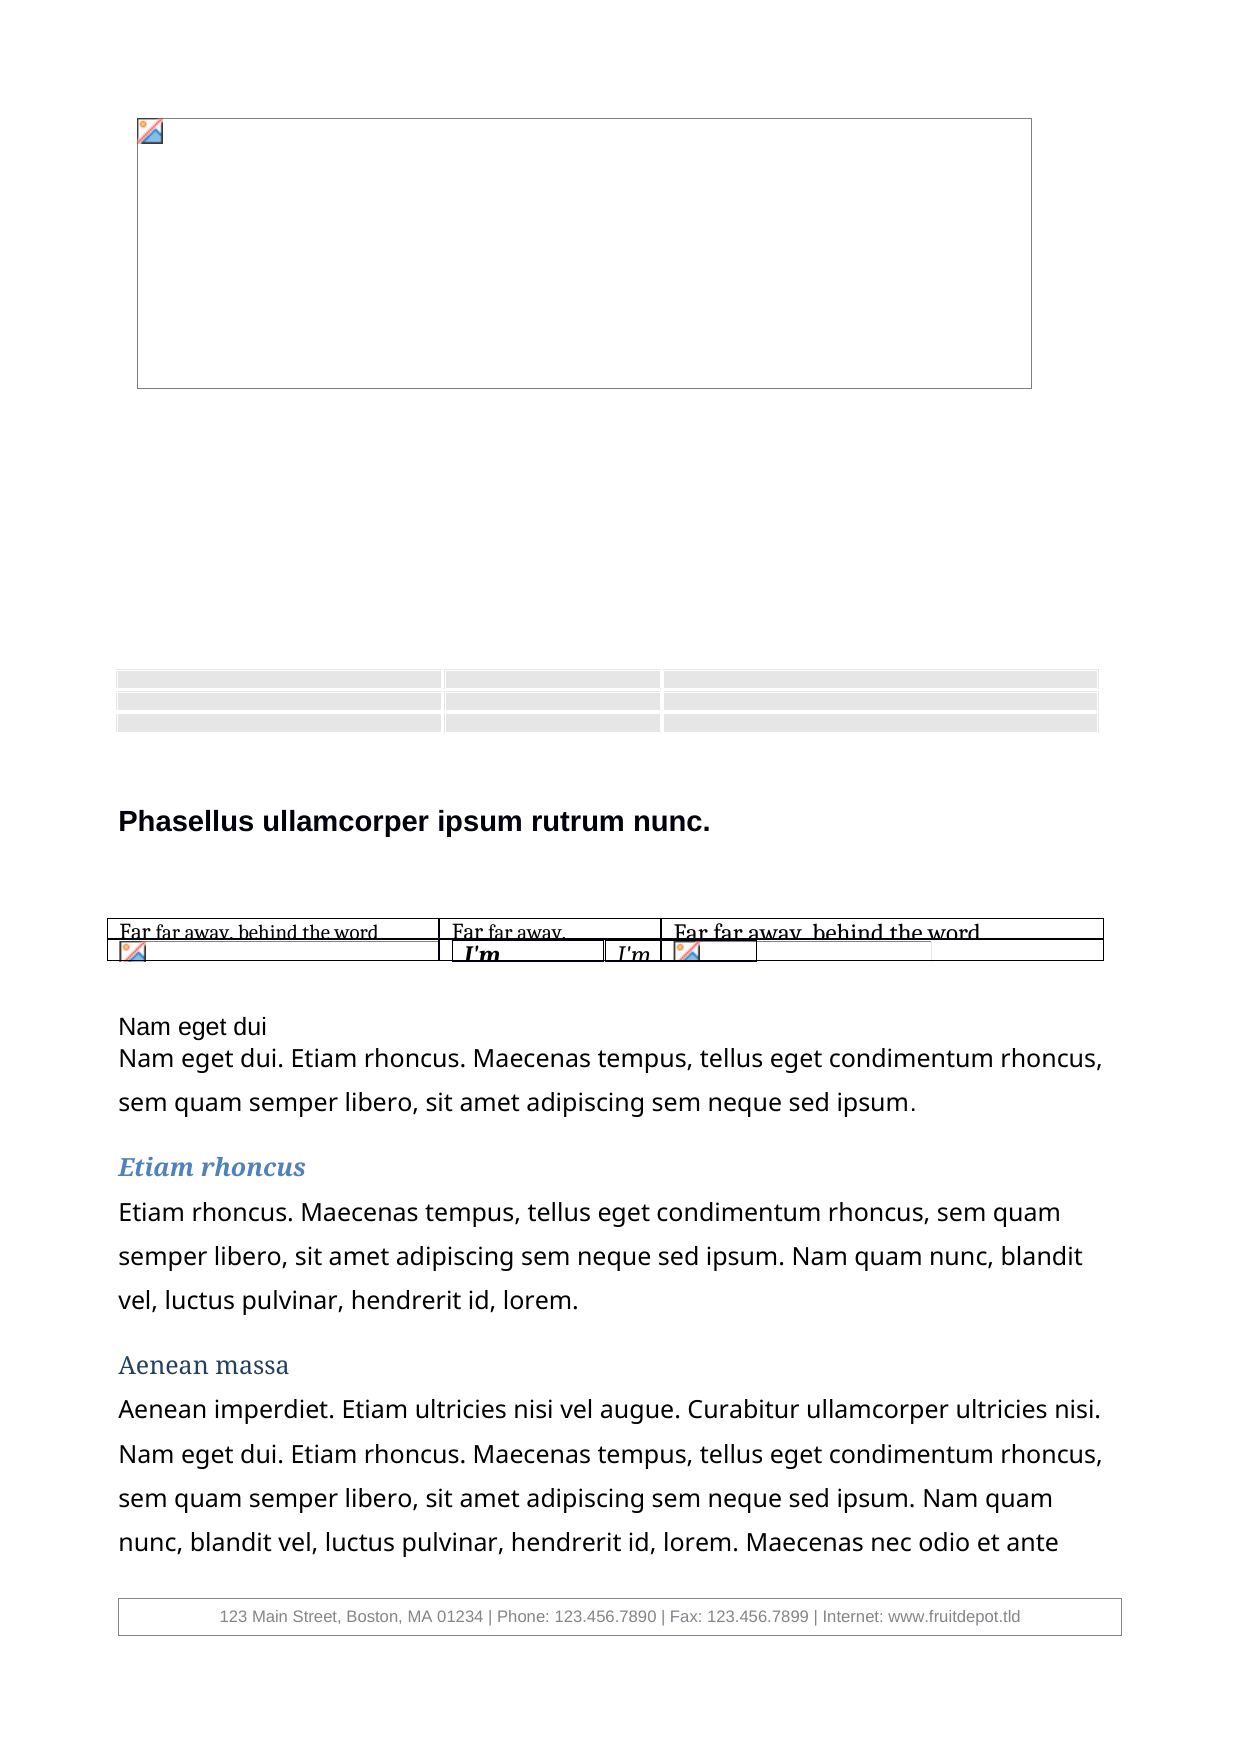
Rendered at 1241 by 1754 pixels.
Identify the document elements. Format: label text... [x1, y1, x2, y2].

table_cell [757, 940, 1103, 960]
table_cell Chile [446, 714, 660, 732]
table_cell 9,98 Euro/kg [118, 693, 441, 710]
text Nam eget dui. Etiam rhoncus. Maecenas tempus, tellus eget condimentum rhoncus, sem quam semper libero, sit amet adipiscing sem neque sed ipsum. [118, 1041, 1122, 1119]
table_cell [700, 942, 756, 960]
text Nam eget dui [118, 1012, 1122, 1041]
table_header Praesent turpis. [446, 671, 660, 688]
table_cell 3,55 Euro/kg [664, 693, 1097, 710]
table_cell Italien [118, 714, 441, 732]
table_cell [146, 942, 438, 960]
text Aenean imperdiet. Etiam ultricies nisi vel augue. Curabitur ullamcorper ultricies nisi. Nam eget dui. Etiam rhoncus. Maecenas tempus, tellus eget condimentum rhoncus, sem quam semper libero, sit amet adipiscing sem neque sed ipsum. Nam quam nunc, blandit vel, luctus pulvinar, hendrerit id, lorem. Maecenas nec odio et ante [118, 1392, 1122, 1559]
table_header Aenean posuere. [664, 671, 1097, 688]
table_header Pellentesque posuere. [118, 671, 441, 688]
subtitle Phasellus ullamcorper ipsum rutrum nunc. [118, 804, 1122, 837]
table_cell [440, 940, 452, 960]
text Etiam rhoncus. Maecenas tempus, tellus eget condimentum rhoncus, sem quam semper libero, sit amet adipiscing sem neque sed ipsum. Nam quam nunc, blandit vel, luctus pulvinar, hendrerit id, lorem. [118, 1194, 1122, 1317]
subtitle Etiam rhoncus [118, 1150, 1122, 1184]
table_header I'm Dummy text [606, 941, 660, 960]
table_header Far far away, behind the word mountains, far from the countries Vokalia and Consonantia, there live the blind texts. [108, 919, 438, 938]
table_header I'm Dummy text [453, 941, 603, 960]
subtitle Aenean massa [118, 1348, 1122, 1382]
table_header Far far away, behind the word mountains, far from the countries Vokalia and Consonantia, there live the blind texts. [662, 919, 1103, 938]
table_cell [662, 941, 673, 960]
table_cell [108, 940, 438, 960]
table_cell 2,99 Euro/kg [446, 693, 660, 710]
table_cell Deutschland [664, 714, 1097, 732]
table_cell [757, 942, 931, 960]
table_header Far far away, behind the word mountains, far from the countries Vokalia and Consonantia, there live the blind texts. [440, 919, 660, 938]
